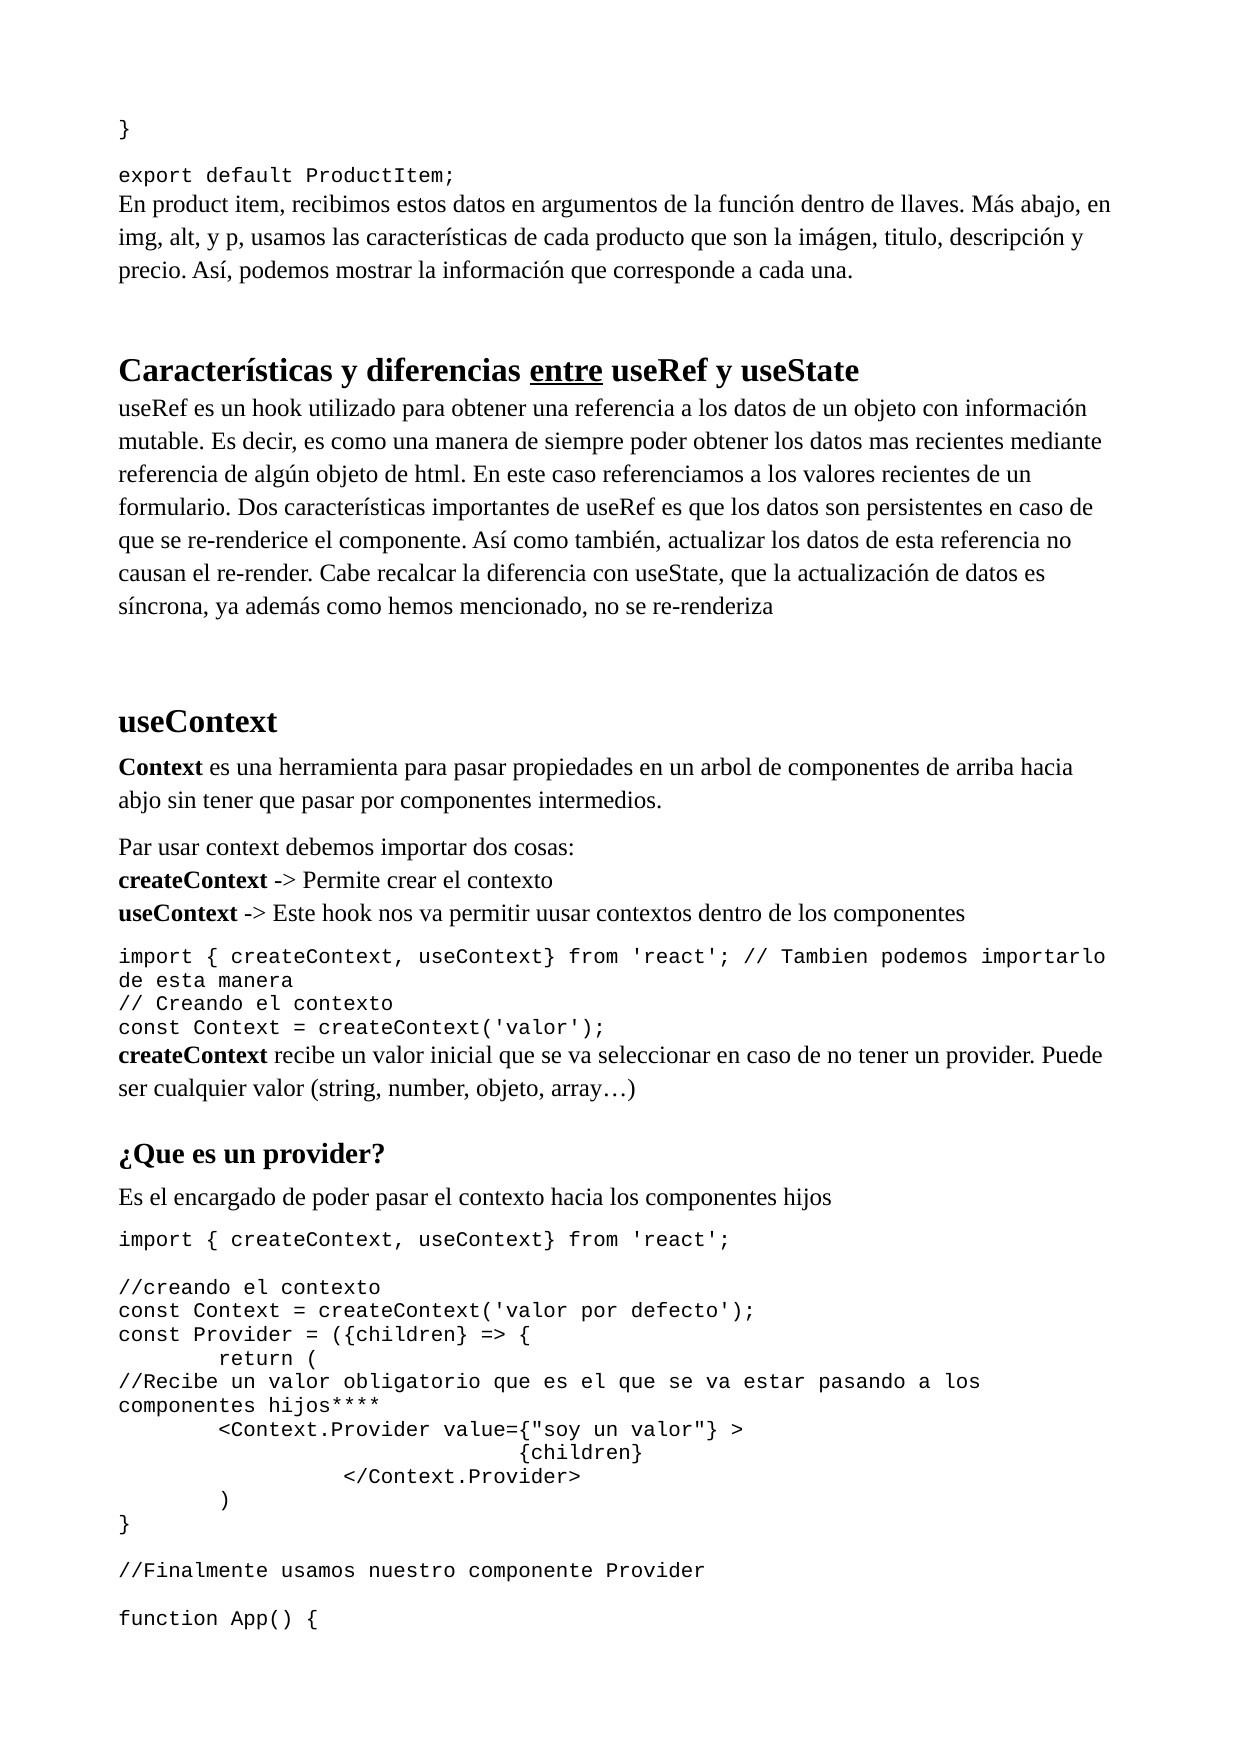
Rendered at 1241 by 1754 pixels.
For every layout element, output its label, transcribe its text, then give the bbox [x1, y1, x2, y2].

text En product item, recibimos estos datos en argumentos de la función dentro de llaves. Más abajo, en img, alt, y p, usamos las características de cada producto que son la imágen, titulo, descripción y precio. Así, podemos mostrar la información que corresponde a cada una. [118, 189, 1122, 284]
text Es el encargado de poder pasar el contexto hacia los componentes hijos [118, 1182, 1122, 1211]
text export default ProductItem; [118, 165, 1122, 189]
subtitle useContext [118, 701, 1122, 739]
text } [118, 118, 1122, 142]
text {children} [118, 1442, 1122, 1466]
text createContext recibe un valor inicial que se va seleccionar en caso de no tener un provider. Puede ser cualquier valor (string, number, objeto, array…) [118, 1041, 1122, 1102]
text </Context.Provider> [118, 1466, 1122, 1489]
text Par usar context debemos importar dos cosas: createContext -> Permite crear el contexto useContext -> Este hook nos va permitir uusar contextos dentro de los componentes [118, 832, 1122, 927]
text //Finalmente usamos nuestro componente Provider [118, 1560, 1122, 1584]
text //Recibe un valor obligatorio que es el que se va estar pasando a los componentes hijos**** [118, 1371, 1122, 1418]
text ) [118, 1489, 1122, 1513]
text return ( [118, 1348, 1122, 1371]
subtitle ¿Que es un provider? [118, 1136, 1122, 1169]
text //creando el contexto [118, 1277, 1122, 1300]
text // Creando el contexto [118, 993, 1122, 1017]
text const Context = createContext('valor'); [118, 1017, 1122, 1041]
text Características y diferencias entre useRef y useState useRef es un hook utilizado para obtener una referencia a los datos de un objeto con información mutable. Es decir, es como una manera de siempre poder obtener los datos mas recientes mediante referencia de algún objeto de html. En este caso referenciamos a los valores recientes de un formulario. Dos características importantes de useRef es que los datos son persistentes en caso de que se re-renderice el componente. Así como también, actualizar los datos de esta referencia no causan el re-render. Cabe recalcar la diferencia con useState, que la actualización de datos es síncrona, ya además como hemos mencionado, no se re-renderiza [118, 350, 1122, 620]
text const Context = createContext('valor por defecto'); [118, 1300, 1122, 1324]
text } [118, 1513, 1122, 1537]
text <Context.Provider value={"soy un valor"} > [118, 1418, 1122, 1442]
text import { createContext, useContext} from 'react'; // Tambien podemos importarlo de esta manera [118, 946, 1122, 993]
text const Provider = ({children} => { [118, 1324, 1122, 1348]
text import { createContext, useContext} from 'react'; [118, 1229, 1122, 1253]
text function App() { [118, 1608, 1122, 1631]
text Context es una herramienta para pasar propiedades en un arbol de componentes de arriba hacia abjo sin tener que pasar por componentes intermedios. [118, 752, 1122, 813]
